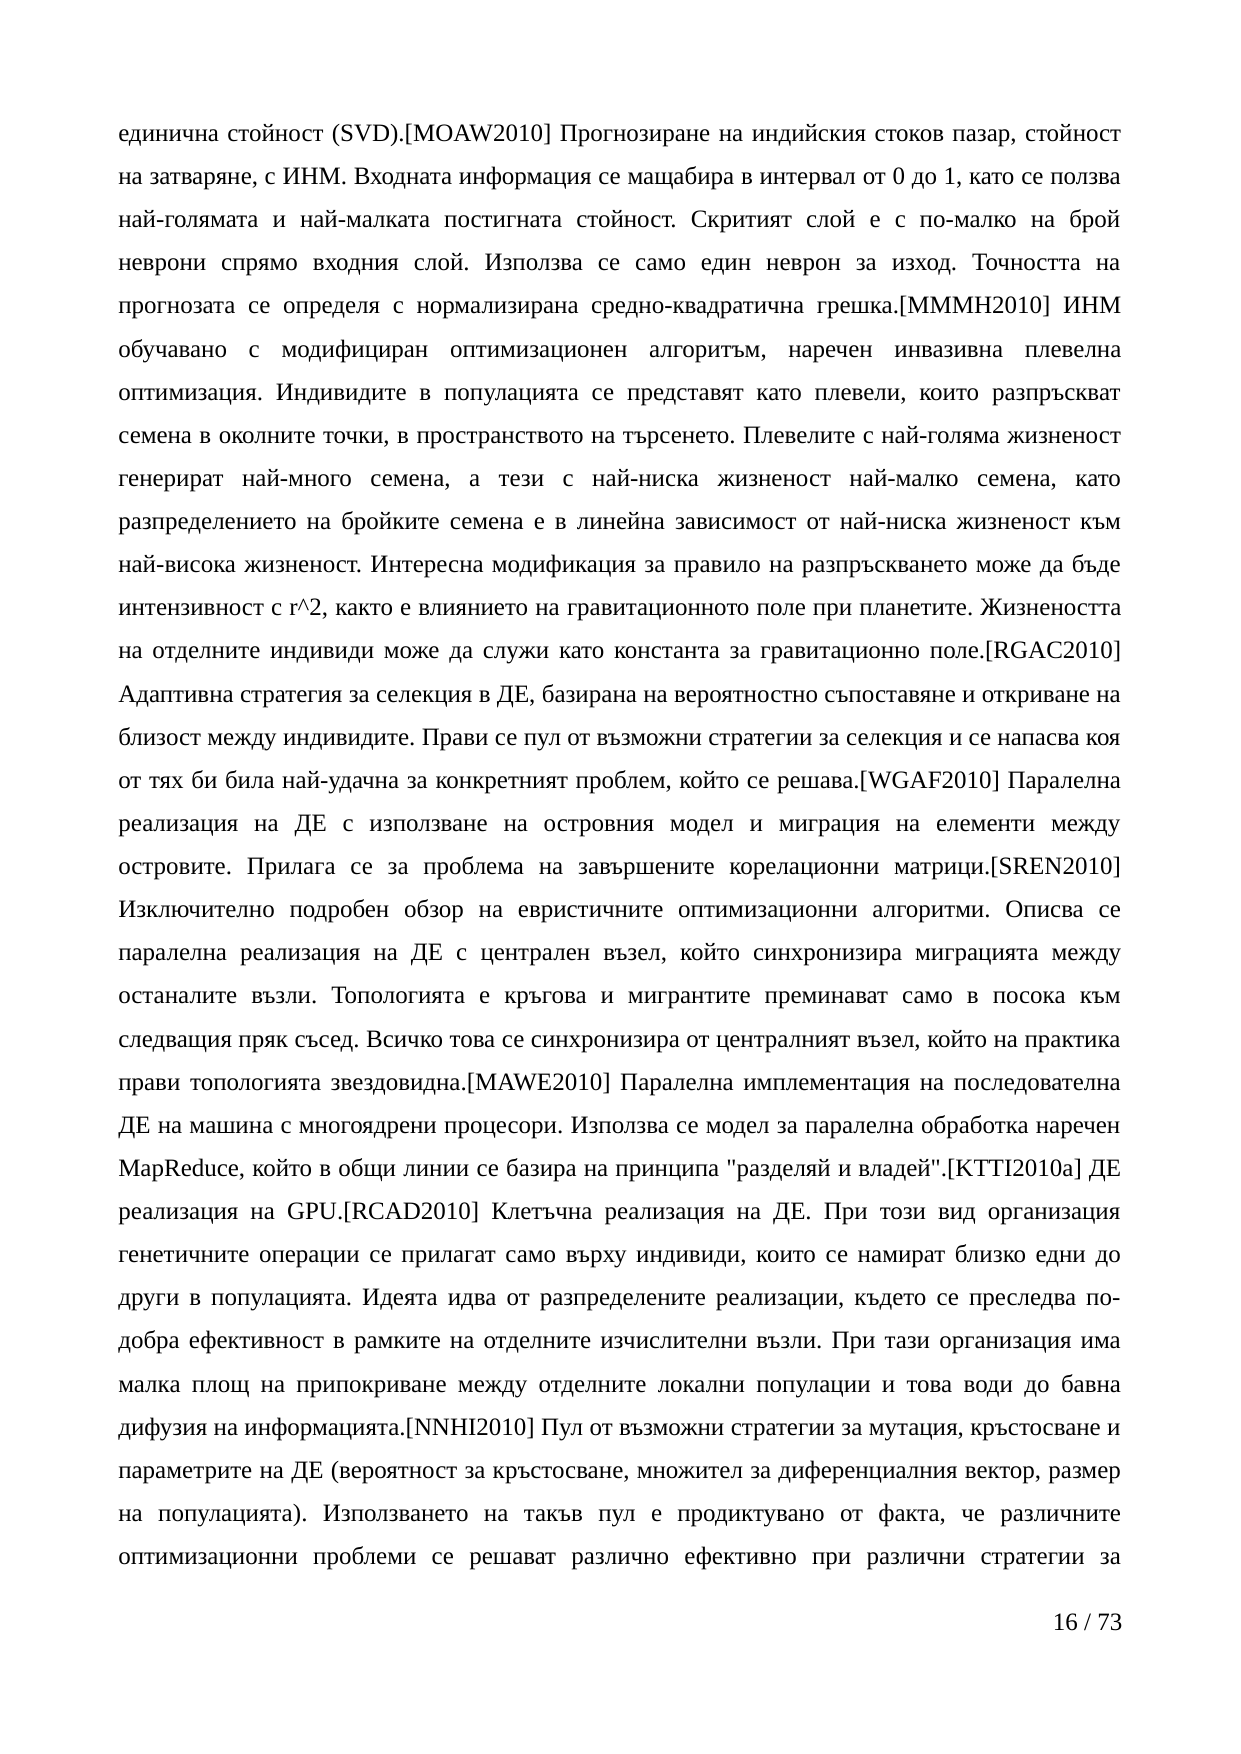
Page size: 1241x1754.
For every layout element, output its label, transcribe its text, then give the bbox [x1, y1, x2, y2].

text единична стойност (SVD).[MOAW2010] Прогнозиране на индийския стоков пазар, стойност на затваряне, с ИНМ. Входната информация се мащабира в интервал от 0 до 1, като се ползва най-голямата и най-малката постигната стойност. Скритият слой е с по-малко на брой неврони спрямо входния слой. Използва се само един неврон за изход. Точността на прогнозата се определя с нормализирана средно-квадратична грешка.[MMMH2010] ИНМ обучавано с модифициран оптимизационен алгоритъм, наречен инвазивна плевелна оптимизация. Индивидите в популацията се представят като плевели, които разпръскват семена в околните точки, в пространството на търсенето. Плевелите с най-голяма жизненост генерират най-много семена, а тези с най-ниска жизненост най-малко семена, като разпределението на бройките семена е в линейна зависимост от най-ниска жизненост към най-висока жизненост. Интересна модификация за правило на разпръскването може да бъде интензивност с r^2, както е влиянието на гравитационното поле при планетите. Жизнеността на отделните индивиди може да служи като константа за гравитационно поле.[RGAC2010] Адаптивна стратегия за селекция в ДЕ, базирана на вероятностно съпоставяне и откриване на близост между индивидите. Прави се пул от възможни стратегии за селекция и се напасва коя от тях би била най-удачна за конкретният проблем, който се решава.[WGAF2010] Паралелна реализация на ДЕ с използване на островния модел и миграция на елементи между островите. Прилага се за проблема на завършените корелационни матрици.[SREN2010] Изключително подробен обзор на евристичните оптимизационни алгоритми. Описва се паралелна реализация на ДЕ с централен възел, който синхронизира миграцията между останалите възли. Топологията е кръгова и мигрантите преминават само в посока към следващия пряк съсед. Всичко това се синхронизира от централният възел, който на практика прави топологията звездовидна.[MAWE2010] Паралелна имплементация на последователна ДЕ на машина с многоядрени процесори. Използва се модел за паралелна обработка наречен MapReduce, който в общи линии се базира на принципа "разделяй и владей".[KTTI2010a] ДЕ реализация на GPU.[RCAD2010] Клетъчна реализация на ДЕ. При този вид организация генетичните операции се прилагат само върху индивиди, които се намират близко едни до други в популацията. Идеята идва от разпределените реализации, където се преследва по-добра ефективност в рамките на отделните изчислителни възли. При тази организация има малка площ на припокриване между отделните локални популации и това води до бавна дифузия на информацията.[NNHI2010] Пул от възможни стратегии за мутация, кръстосване и параметрите на ДЕ (вероятност за кръстосване, множител за диференциалния вектор, размер на популацията). Използването на такъв пул е продиктувано от факта, че различните оптимизационни проблеми се решават различно ефективно при различни стратегии за [118, 118, 1122, 1570]
